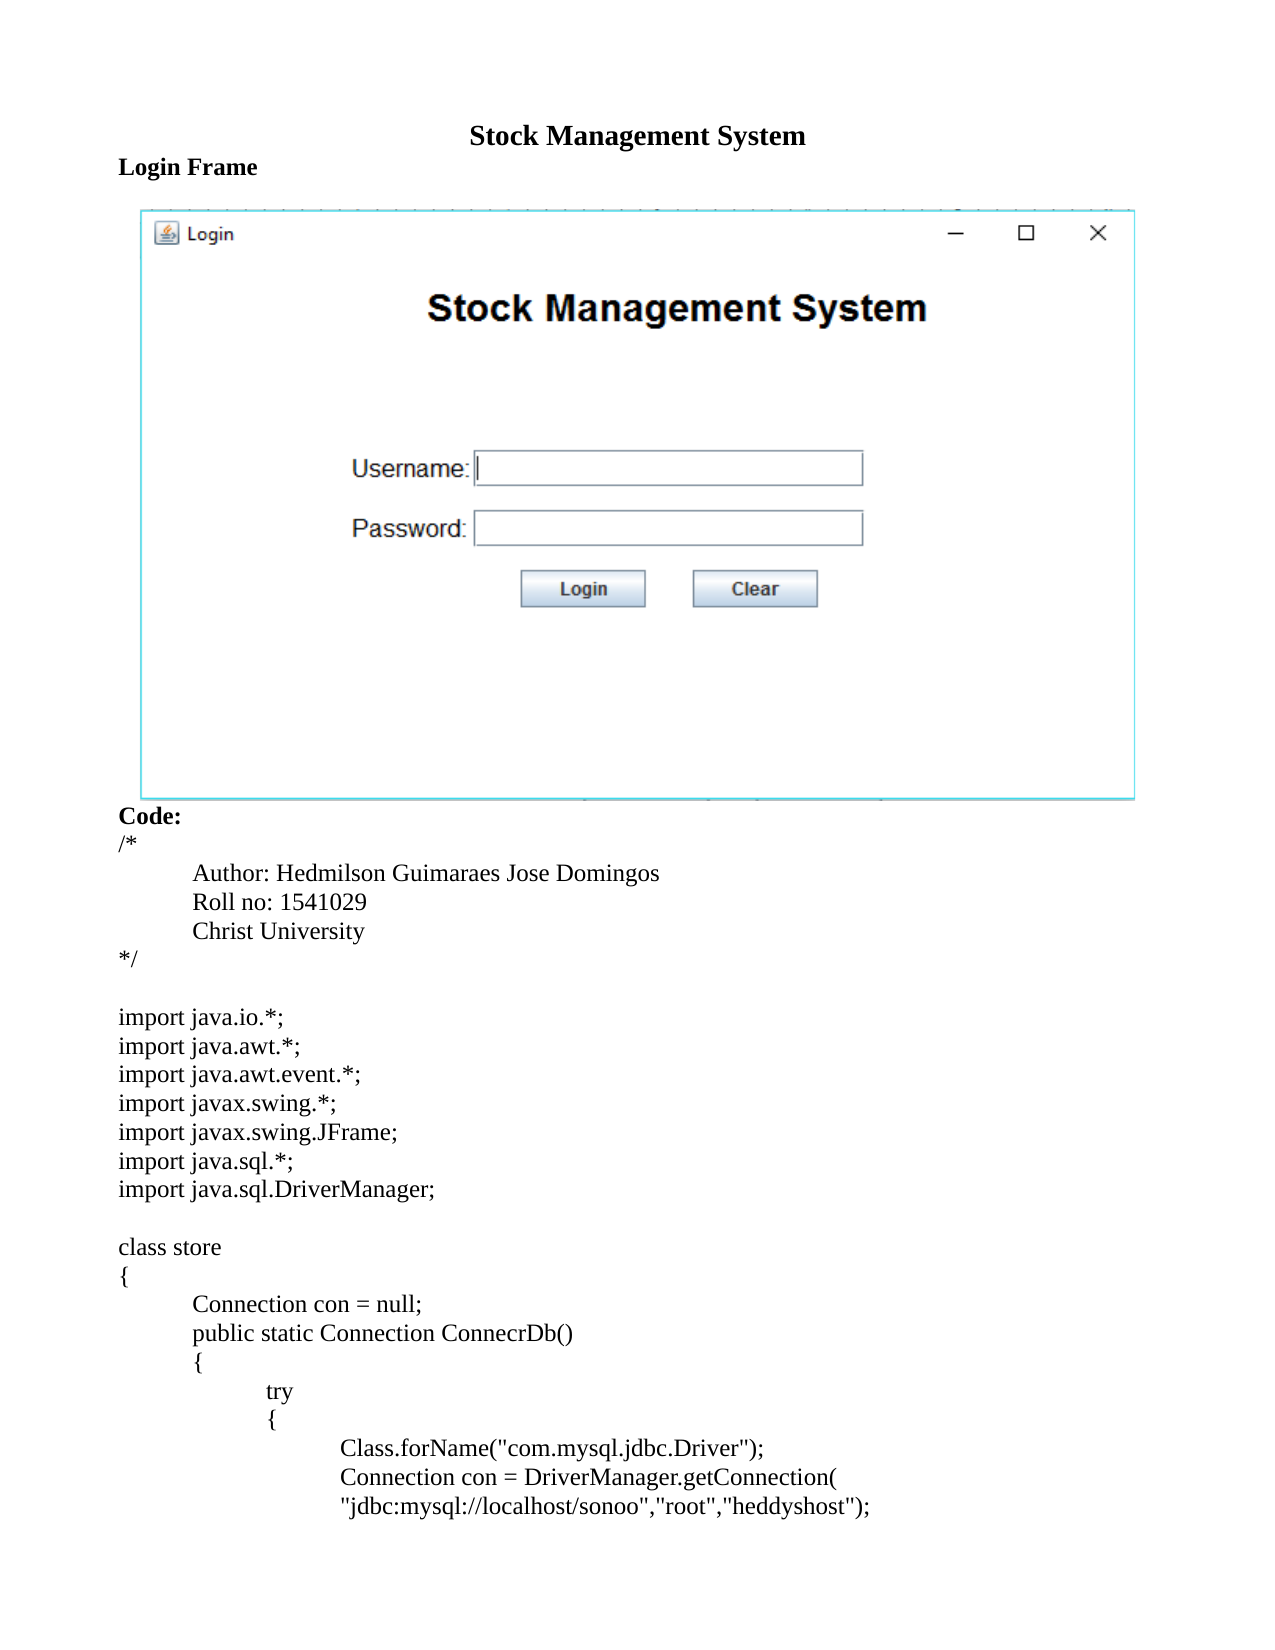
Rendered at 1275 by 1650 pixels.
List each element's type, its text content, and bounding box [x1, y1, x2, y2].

text Stock Management System [118, 118, 1157, 152]
text Roll no: 1541029 [118, 887, 1157, 916]
text Class.forName("com.mysql.jdbc.Driver"); [118, 1433, 1157, 1462]
text import java.io.*; [118, 1002, 1157, 1031]
text class store [118, 1232, 1157, 1261]
text */ [118, 944, 1157, 973]
text import javax.swing.JFrame; [118, 1117, 1157, 1146]
text import java.awt.*; [118, 1031, 1157, 1059]
text import java.sql.*; [118, 1146, 1157, 1174]
text import java.awt.event.*; [118, 1059, 1157, 1088]
text { [118, 1347, 1157, 1376]
picture [139, 209, 1136, 801]
text Christ University [118, 916, 1157, 944]
text Code: [118, 209, 1157, 829]
text import javax.swing.*; [118, 1088, 1157, 1117]
text try [118, 1376, 1157, 1404]
text Author: Hedmilson Guimaraes Jose Domingos [118, 858, 1157, 887]
text Connection con = DriverManager.getConnection( [118, 1462, 1157, 1491]
text Login Frame [118, 152, 1157, 180]
text /* [118, 829, 1157, 858]
text "jdbc:mysql://localhost/sonoo","root","heddyshost"); [118, 1491, 1157, 1519]
text public static Connection ConnecrDb() [118, 1318, 1157, 1347]
text Connection con = null; [118, 1289, 1157, 1318]
text import java.sql.DriverManager; [118, 1174, 1157, 1203]
text { [118, 1404, 1157, 1433]
text { [118, 1261, 1157, 1289]
